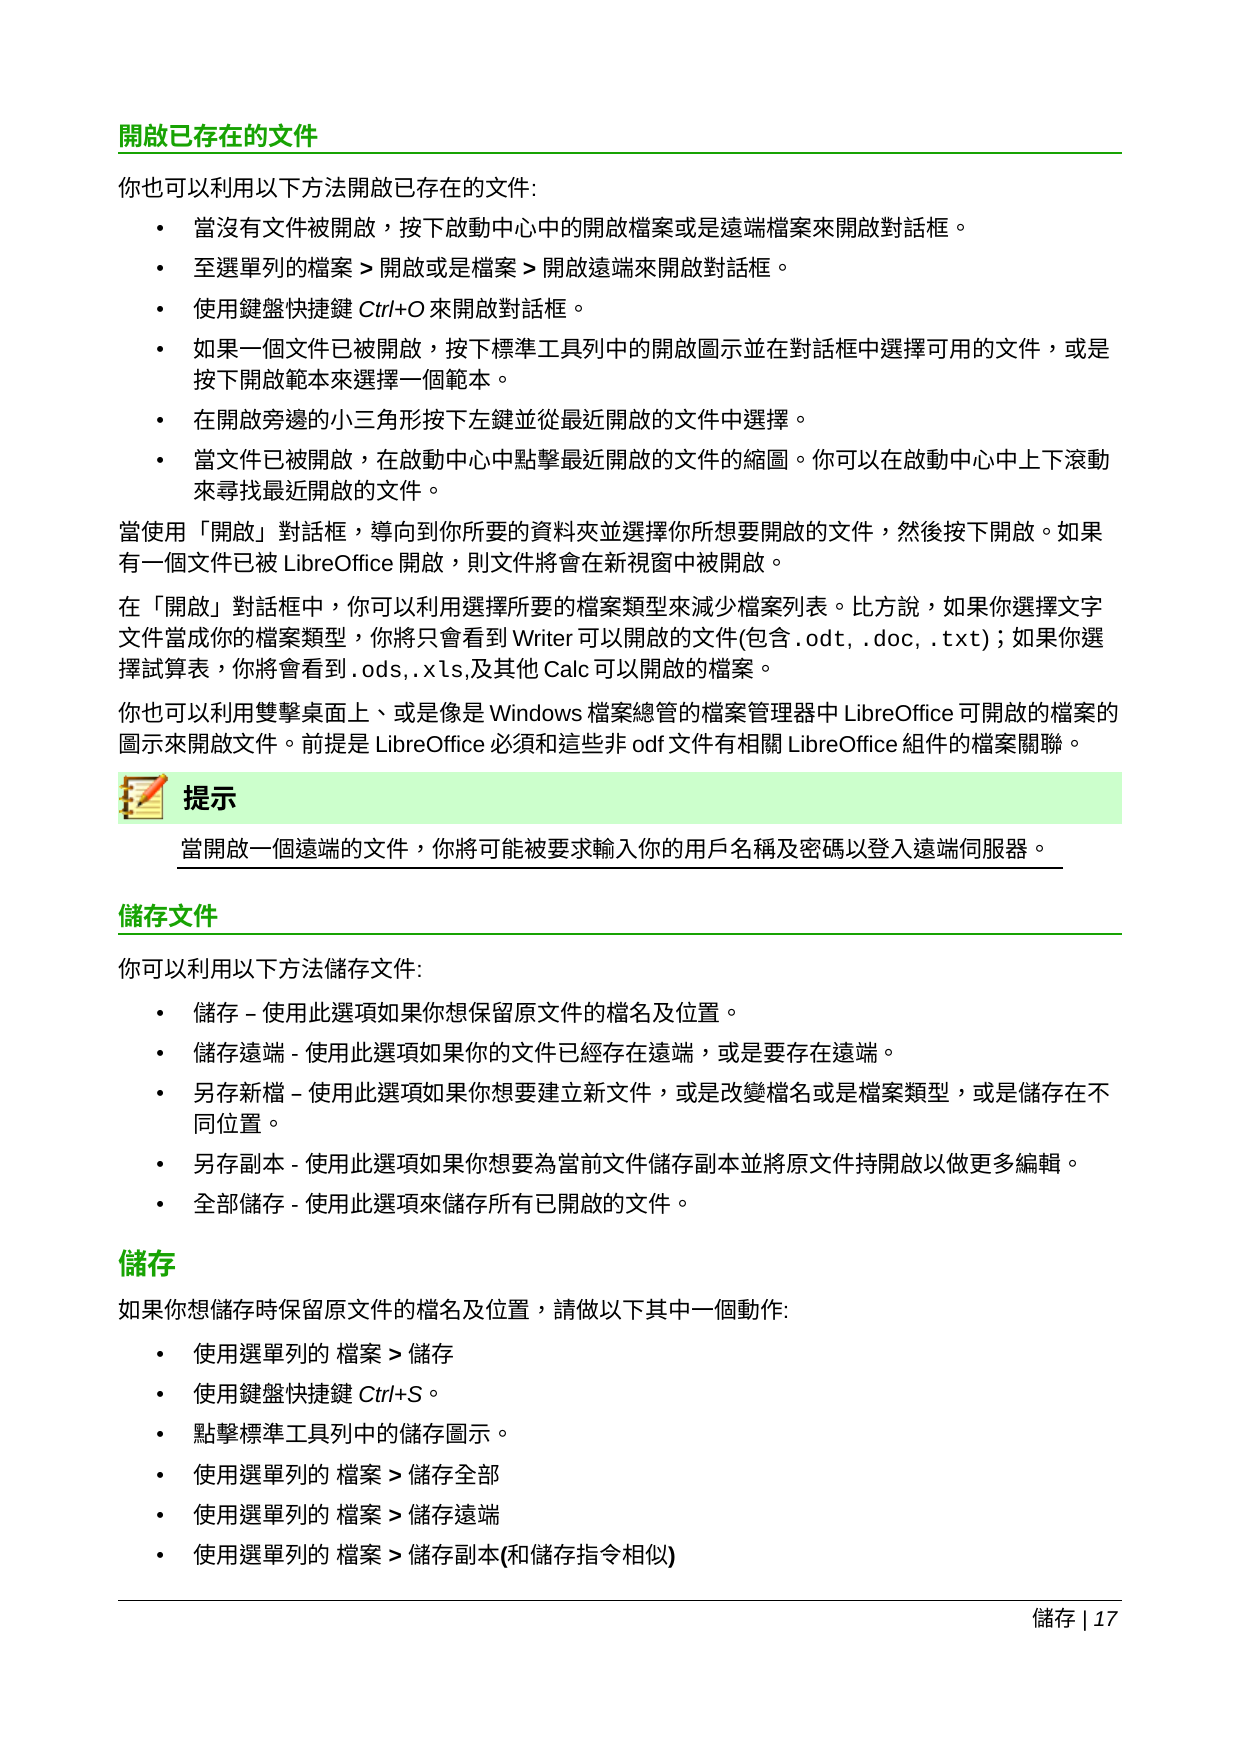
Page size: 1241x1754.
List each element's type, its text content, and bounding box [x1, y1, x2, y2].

list 儲存 – 使用此選項如果你想保留原文件的檔名及位置。 [156, 996, 1122, 1028]
list 如果一個文件已被開啟，按下標準工具列中的開啟圖示並在對話框中選擇可用的文件，或是按下開啟範本來選擇一個範本。 [156, 333, 1122, 395]
list 另存副本 - 使用此選項如果你想要為當前文件儲存副本並將原文件持開啟以做更多編輯。 [156, 1148, 1122, 1179]
text 當開啟一個遠端的文件，你將可能被要求輸入你的用戶名稱及密碼以登入遠端伺服器。 [177, 830, 1063, 867]
text 你可以利用以下方法儲存文件: [118, 953, 1122, 984]
list 使用選單列的 檔案 > 儲存 [156, 1338, 1122, 1369]
list 全部儲存 - 使用此選項來儲存所有已開啟的文件。 [156, 1188, 1122, 1219]
list 使用選單列的 檔案 > 儲存遠端 [156, 1499, 1122, 1530]
subtitle 儲存 [118, 1243, 1122, 1283]
list 使用鍵盤快捷鍵Ctrl+S。 [156, 1378, 1122, 1409]
subtitle 提示 [118, 772, 1122, 824]
list 當文件已被開啟，在啟動中心中點擊最近開啟的文件的縮圖。你可以在啟動中心中上下滾動來尋找最近開啟的文件。 [156, 444, 1122, 507]
subtitle 開啟已存在的文件 [118, 118, 1122, 152]
list 點擊標準工具列中的儲存圖示。 [156, 1418, 1122, 1450]
list 使用鍵盤快捷鍵Ctrl+O來開啟對話框。 [156, 292, 1122, 324]
text 你也可以利用以下方法開啟已存在的文件: [118, 172, 1122, 203]
text 你也可以利用雙擊桌面上、或是像是Windows檔案總管的檔案管理器中LibreOffice可開啟的檔案的圖示來開啟文件。前提是LibreOffice必須和這些非odf文件有相關LibreOffice組件的檔案關聯。 [118, 697, 1122, 759]
text 如果你想儲存時保留原文件的檔名及位置，請做以下其中一個動作: [118, 1294, 1122, 1326]
picture [119, 772, 170, 823]
list 使用選單列的 檔案 > 儲存副本(和儲存指令相似) [156, 1539, 1122, 1570]
list 當沒有文件被開啟，按下啟動中心中的開啟檔案或是遠端檔案來開啟對話框。 [156, 212, 1122, 243]
list 另存新檔 – 使用此選項如果你想要建立新文件，或是改變檔名或是檔案類型，或是儲存在不同位置。 [156, 1077, 1122, 1139]
list 儲存遠端 - 使用此選項如果你的文件已經存在遠端，或是要存在遠端。 [156, 1037, 1122, 1068]
list 在開啟旁邊的小三角形按下左鍵並從最近開啟的文件中選擇。 [156, 404, 1122, 435]
list 至選單列的檔案 > 開啟或是檔案 > 開啟遠端來開啟對話框。 [156, 252, 1122, 284]
text 當使用「開啟」對話框，導向到你所要的資料夾並選擇你所想要開啟的文件，然後按下開啟。如果有一個文件已被LibreOffice開啟，則文件將會在新視窗中被開啟。 [118, 515, 1122, 578]
list 使用選單列的 檔案 > 儲存全部 [156, 1458, 1122, 1490]
subtitle 儲存文件 [118, 899, 1122, 933]
text 在「開啟」對話框中，你可以利用選擇所要的檔案類型來減少檔案列表。比方說，如果你選擇文字文件當成你的檔案類型，你將只會看到Writer可以開啟的文件(包含.odt, .doc, .txt)；如果你選擇試算表，你將會看到.ods,.xls,及其他Calc可以開啟的檔案。 [118, 590, 1122, 684]
